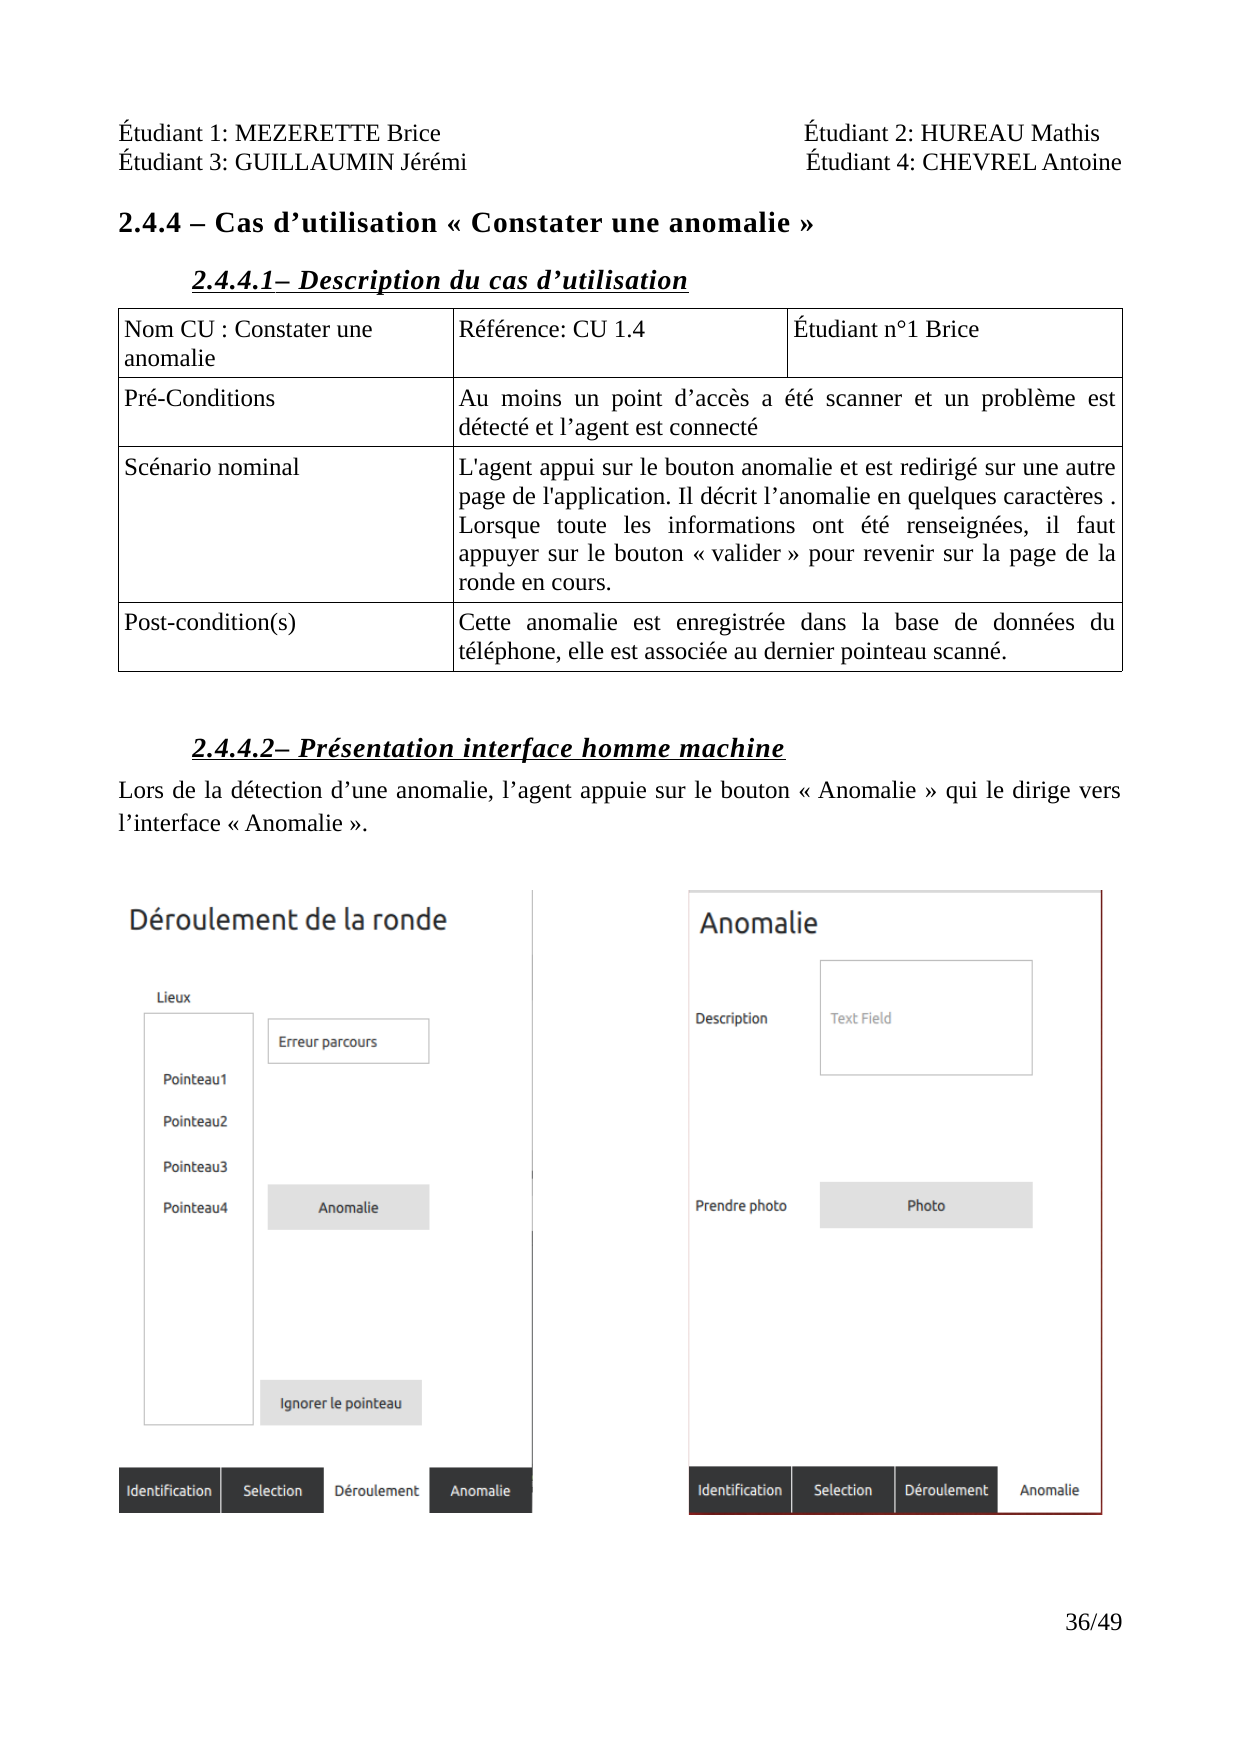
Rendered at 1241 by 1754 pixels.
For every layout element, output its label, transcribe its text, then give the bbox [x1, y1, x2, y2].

subtitle 2.4.4.2– Présentation interface homme machine [118, 731, 1122, 763]
table_cell Scénario nominal [119, 447, 453, 602]
table_cell Post-condition(s) [119, 603, 453, 671]
subtitle 2.4.4 – Cas d’utilisation « Constater une anomalie » [118, 205, 1122, 239]
table_header Référence: CU 1.4 [454, 309, 787, 377]
table_cell Pré-Conditions [119, 378, 453, 446]
table_cell L'agent appui sur le bouton anomalie et est redirigé sur une autre page de l'application. Il décrit l’anomalie en quelques caractères . Lorsque toute les informations ont été renseignées, il faut appuyer sur le bouton « valider » pour revenir sur la page de la ronde en cours. [454, 447, 1122, 602]
table_header Nom CU : Constater une anomalie [119, 309, 453, 377]
picture [119, 890, 533, 1513]
table_cell Cette anomalie est enregistrée dans la base de données du téléphone, elle est associée au dernier pointeau scanné. [454, 603, 1122, 671]
subtitle 2.4.4.1– Description du cas d’utilisation [118, 264, 1122, 296]
text Lors de la détection d’une anomalie, l’agent appuie sur le bouton « Anomalie » qui le dirige vers l’interface « Anomalie ». [118, 776, 1122, 837]
picture [688, 890, 1103, 1515]
table_header Étudiant n°1 Brice [788, 309, 1122, 377]
table_cell Au moins un point d’accès a été scanner et un problème est détecté et l’agent est connecté [454, 378, 1122, 446]
